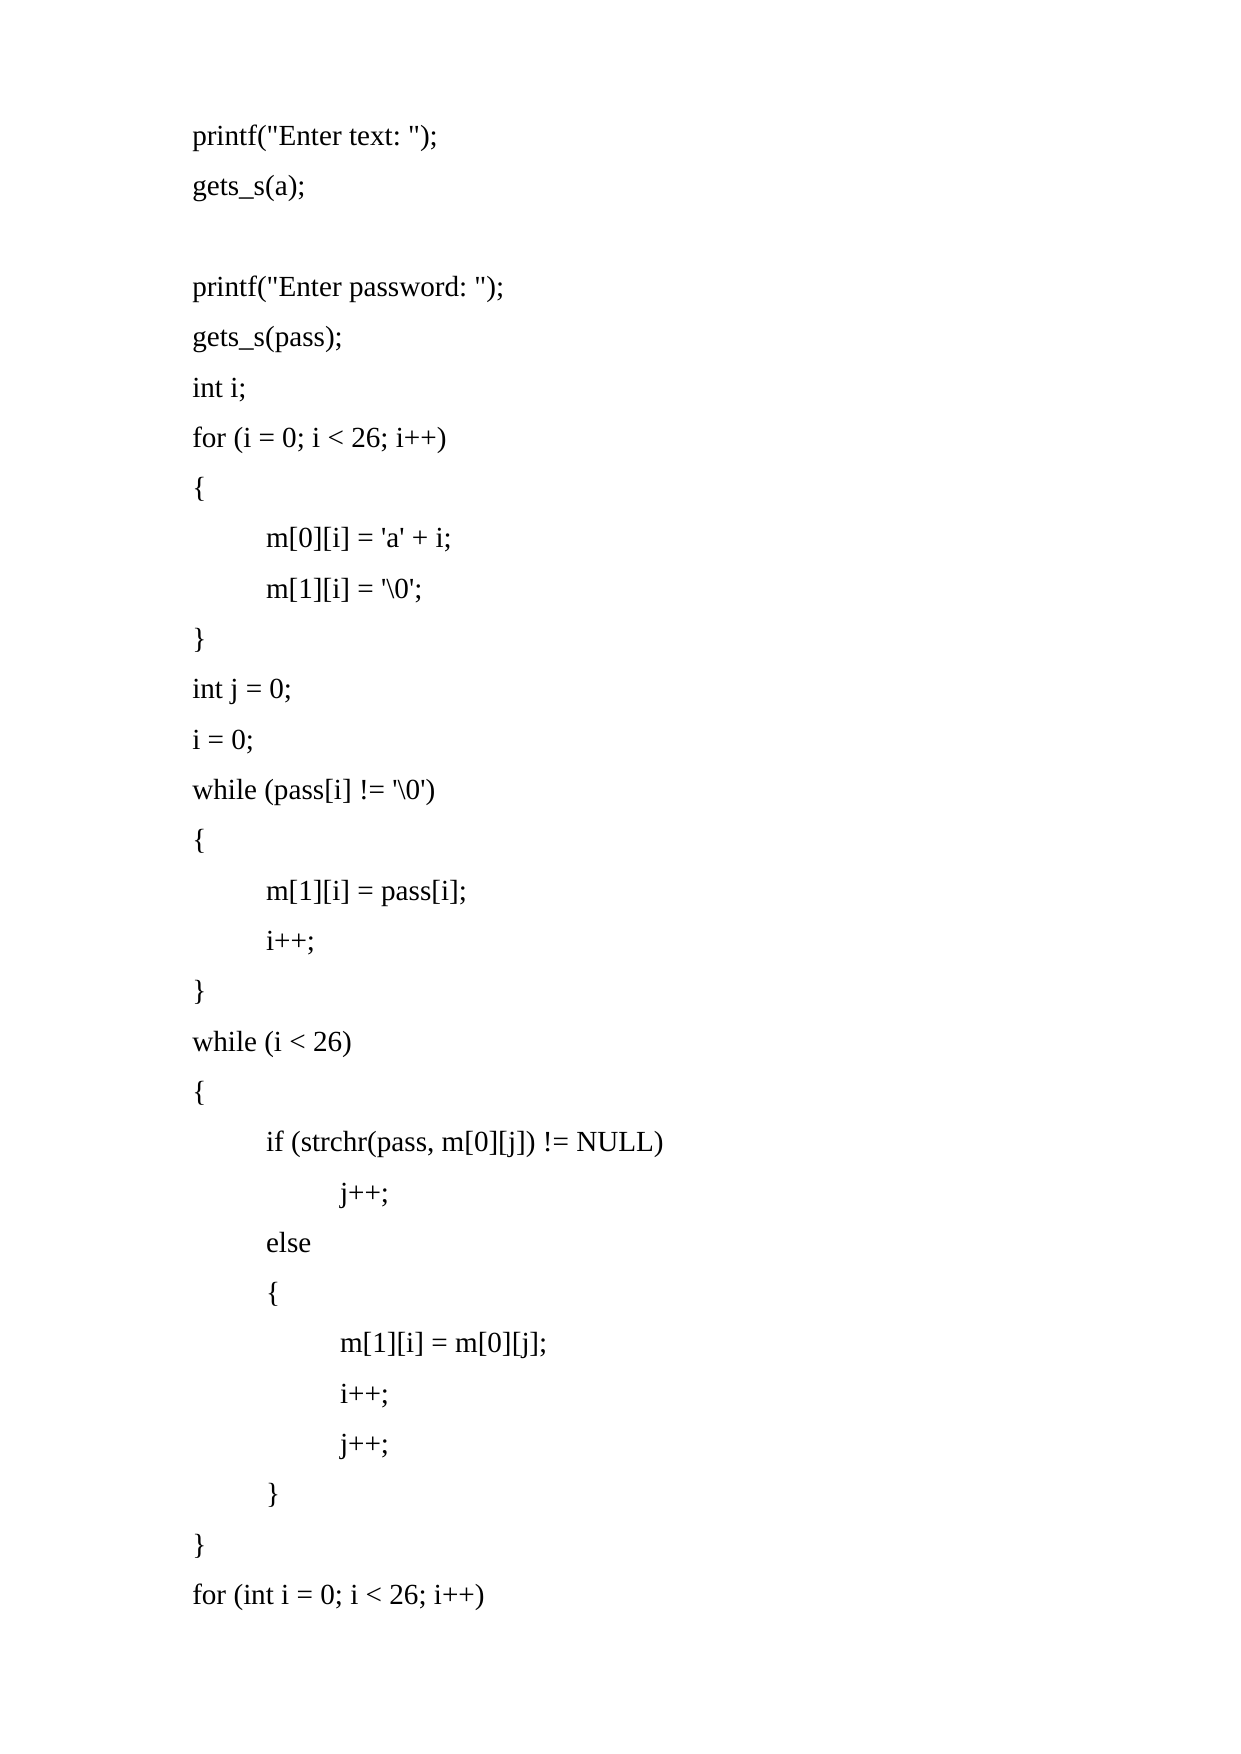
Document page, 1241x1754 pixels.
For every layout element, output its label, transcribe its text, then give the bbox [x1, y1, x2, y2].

text m[1][i] = m[0][j]; [118, 1326, 1122, 1359]
text gets_s(pass); [118, 319, 1122, 353]
text i++; [118, 1376, 1122, 1409]
text printf("Enter text: "); [118, 118, 1122, 152]
text j++; [118, 1426, 1122, 1460]
text if (strchr(pass, m[0][j]) != NULL) [118, 1124, 1122, 1158]
text gets_s(a); [118, 168, 1122, 202]
text { [118, 1074, 1122, 1108]
text { [118, 470, 1122, 504]
text while (pass[i] != '\0') [118, 772, 1122, 806]
text j++; [118, 1175, 1122, 1208]
text for (i = 0; i < 26; i++) [118, 420, 1122, 453]
text i = 0; [118, 722, 1122, 755]
text m[1][i] = '\0'; [118, 571, 1122, 604]
text { [118, 822, 1122, 856]
text } [118, 973, 1122, 1007]
text int j = 0; [118, 672, 1122, 705]
text } [118, 1477, 1122, 1510]
text m[0][i] = 'a' + i; [118, 521, 1122, 554]
text m[1][i] = pass[i]; [118, 873, 1122, 906]
text i++; [118, 923, 1122, 957]
text while (i < 26) [118, 1024, 1122, 1057]
text else [118, 1225, 1122, 1258]
text } [118, 1527, 1122, 1560]
text printf("Enter password: "); [118, 269, 1122, 303]
text int i; [118, 370, 1122, 403]
text for (int i = 0; i < 26; i++) [118, 1577, 1122, 1611]
text } [118, 621, 1122, 655]
text { [118, 1275, 1122, 1309]
